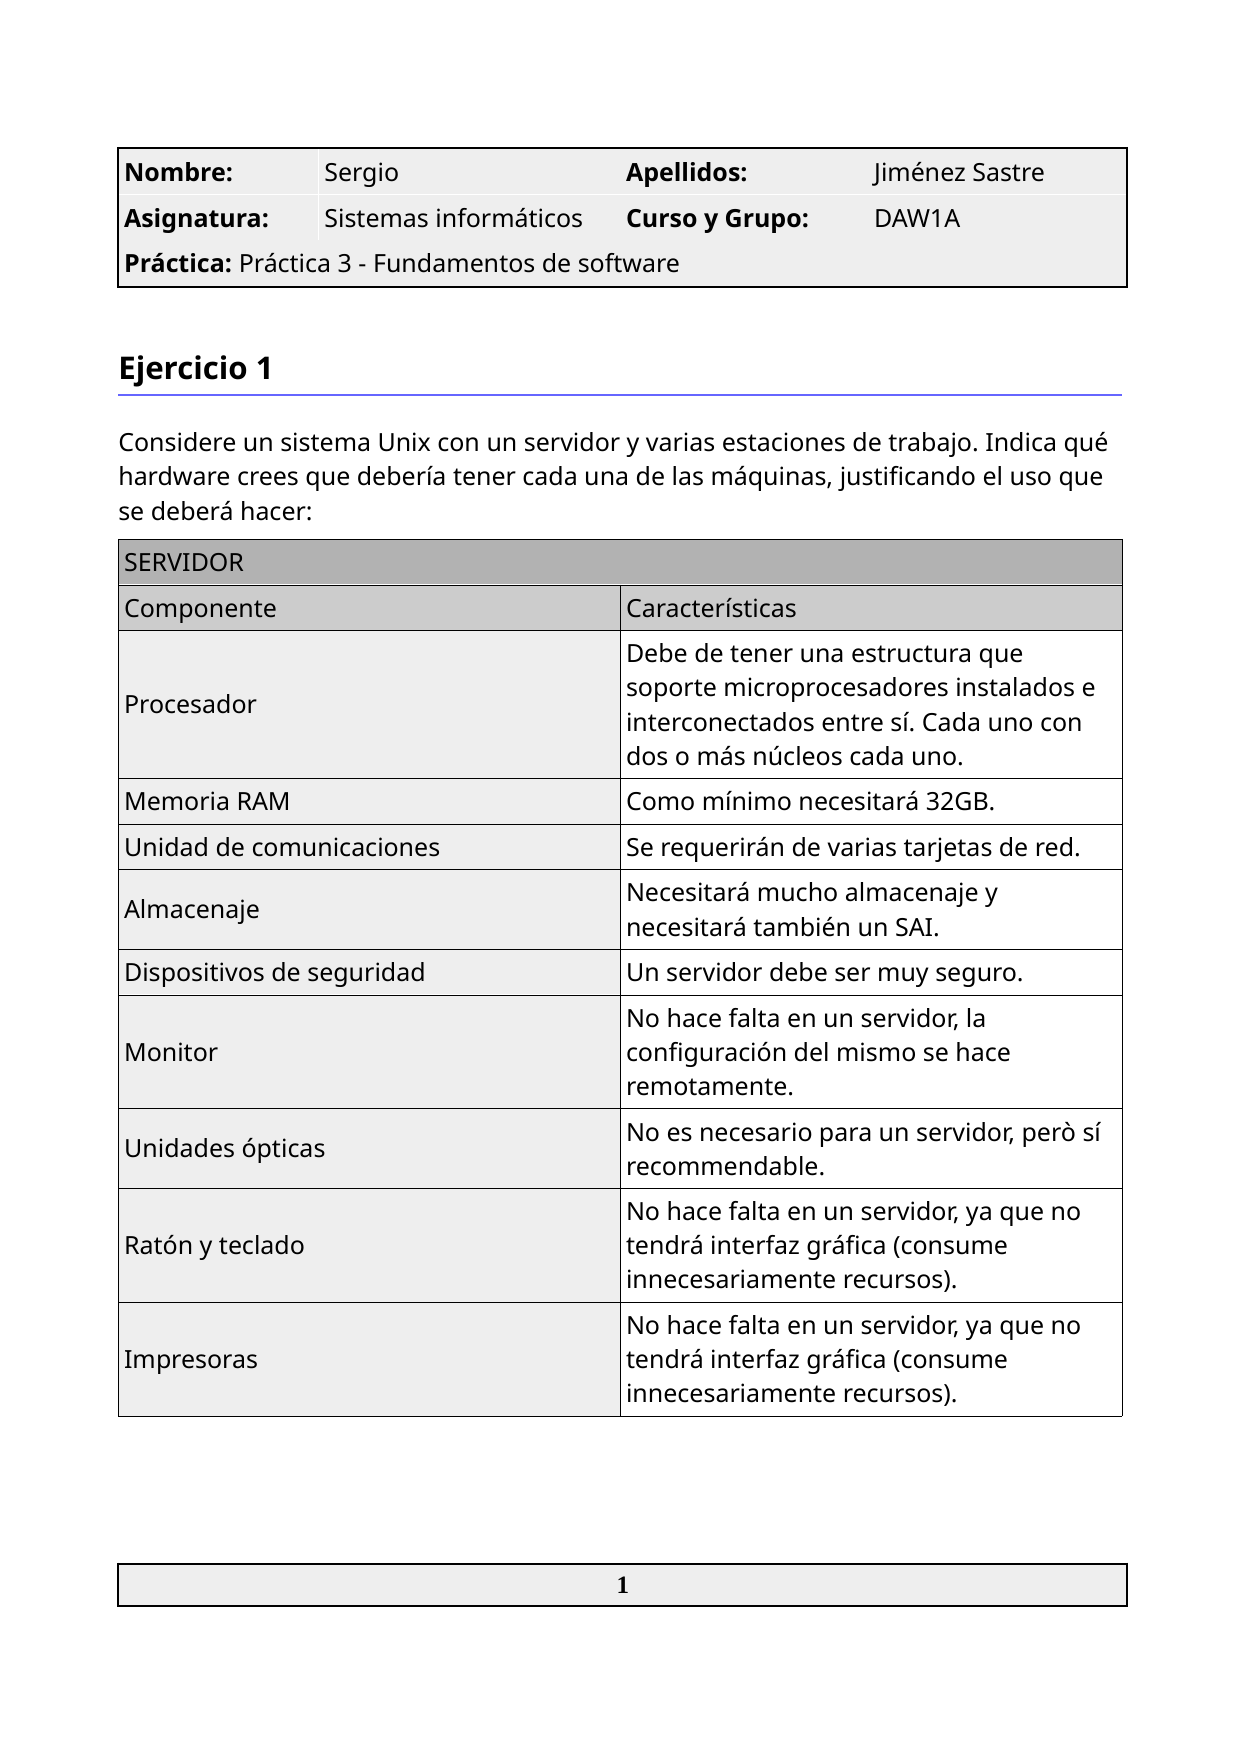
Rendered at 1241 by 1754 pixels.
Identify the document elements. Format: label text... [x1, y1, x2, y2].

table_header [118, 396, 1122, 425]
table_cell Unidad de comunicaciones [119, 825, 620, 869]
table_cell No hace falta en un servidor, ya que no tendrá interfaz gráfica (consume innecesariamente recursos). [621, 1189, 1122, 1302]
table_cell No hace falta en un servidor, ya que no tendrá interfaz gráfica (consume innecesariamente recursos). [621, 1303, 1122, 1416]
table_cell Como mínimo necesitará 32GB. [621, 779, 1122, 824]
table_cell Un servidor debe ser muy seguro. [621, 950, 1122, 994]
table_cell Debe de tener una estructura que soporte microprocesadores instalados e interconectados entre sí. Cada uno con dos o más núcleos cada uno. [621, 631, 1122, 778]
table_cell Características [621, 586, 1122, 630]
table_cell Monitor [119, 996, 620, 1108]
table_cell Componente [119, 586, 620, 630]
table_cell Almacenaje [119, 870, 620, 949]
table_cell Dispositivos de seguridad [119, 950, 620, 994]
table_cell Unidades ópticas [119, 1109, 620, 1188]
table_cell Se requerirán de varias tarjetas de red. [621, 825, 1122, 869]
table_cell No hace falta en un servidor, la configuración del mismo se hace remotamente. [621, 996, 1122, 1108]
text Considere un sistema Unix con un servidor y varias estaciones de trabajo. Indica qué hardware crees que debería tener cada una de las máquinas, justificando el uso que se deberá hacer: [118, 425, 1122, 527]
table_cell No es necesario para un servidor, però sí recommendable. [621, 1109, 1122, 1188]
table_cell Memoria RAM [119, 779, 620, 824]
table_header SERVIDOR [119, 540, 1122, 584]
table_cell Necesitará mucho almacenaje y necesitará también un SAI. [621, 870, 1122, 949]
text Ejercicio 1 [118, 346, 1122, 388]
table_cell Impresoras [119, 1303, 620, 1416]
table_cell Ratón y teclado [119, 1189, 620, 1302]
table_cell Procesador [119, 631, 620, 778]
